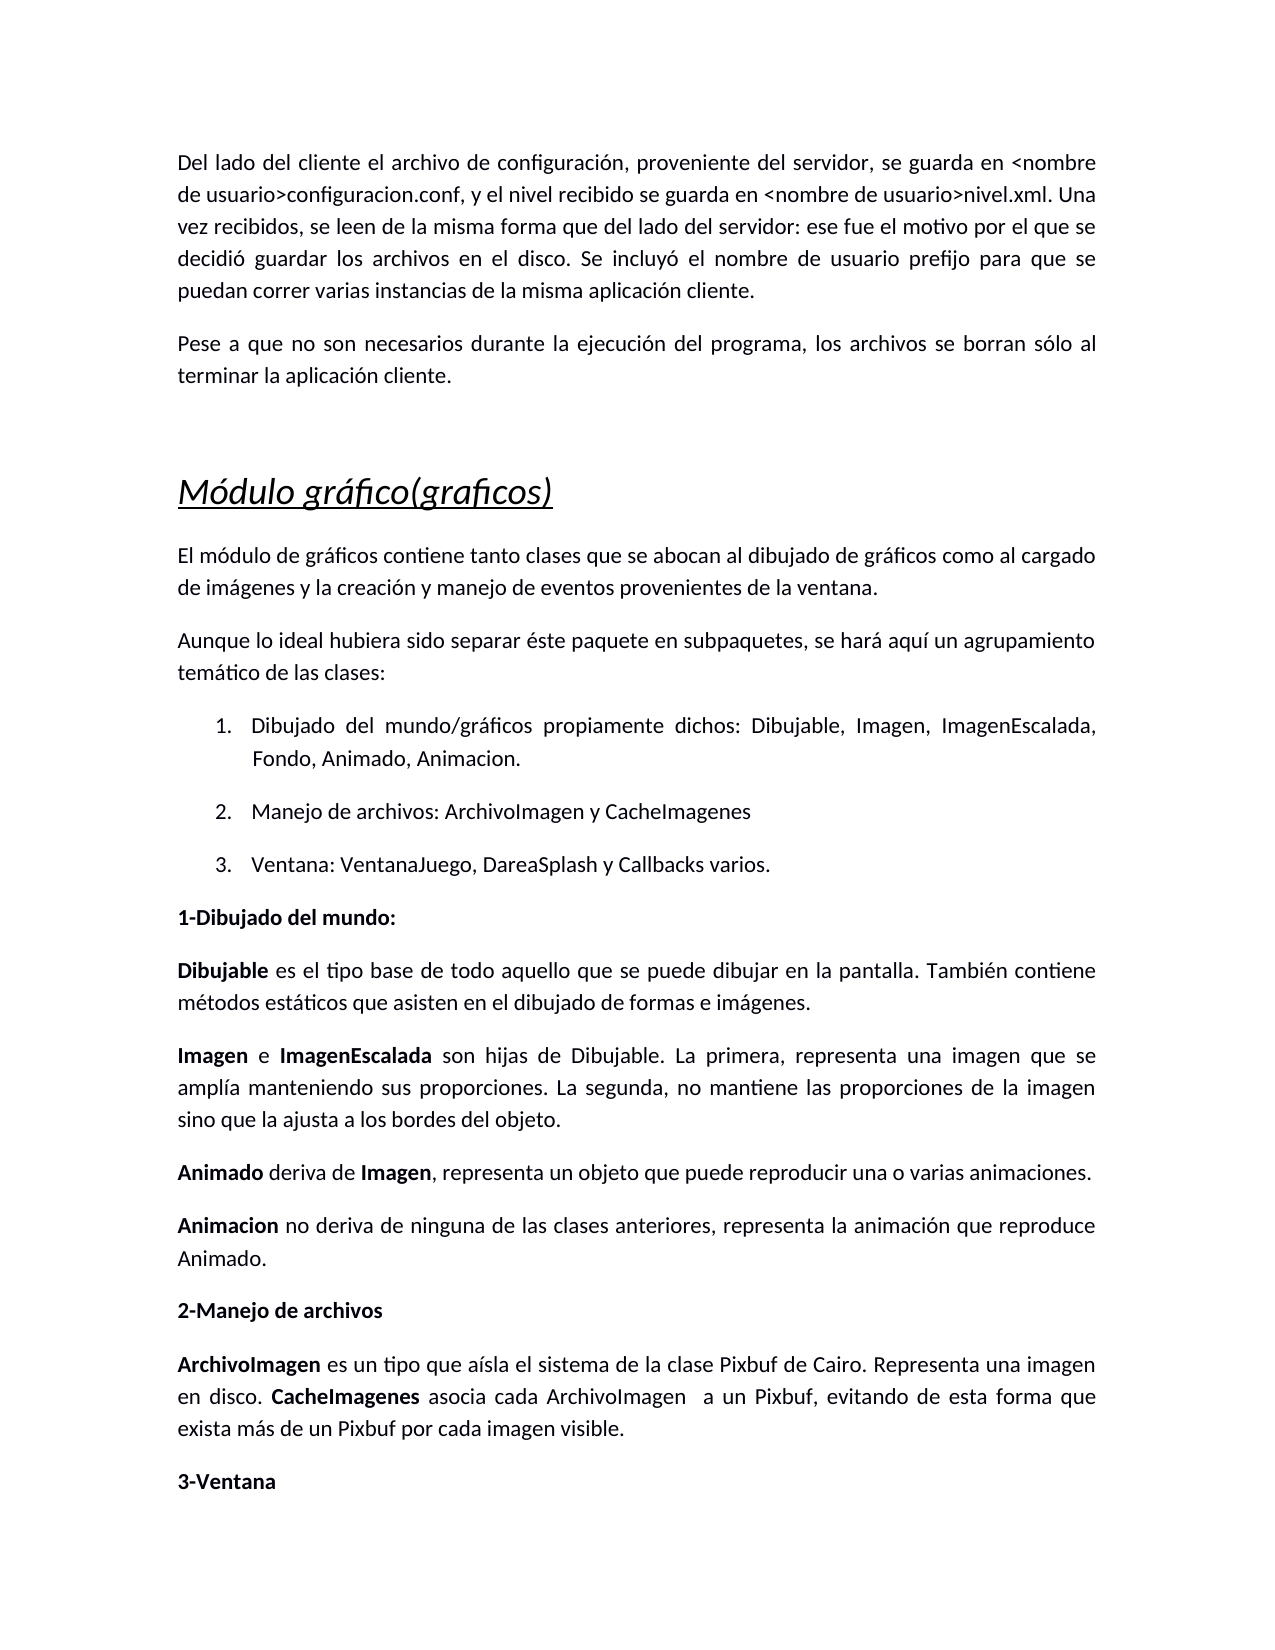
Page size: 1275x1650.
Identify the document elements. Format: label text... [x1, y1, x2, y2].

list Ventana: VentanaJuego, DareaSplash y Callbacks varios. [215, 850, 1098, 878]
text Dibujable es el tipo base de todo aquello que se puede dibujar en la pantalla. También contiene métodos estáticos que asisten en el dibujado de formas e imágenes. [177, 956, 1098, 1016]
text Aunque lo ideal hubiera sido separar éste paquete en subpaquetes, se hará aquí un agrupamiento temático de las clases: [177, 626, 1098, 687]
text El módulo de gráficos contiene tanto clases que se abocan al dibujado de gráficos como al cargado de imágenes y la creación y manejo de eventos provenientes de la ventana. [177, 541, 1098, 601]
text ArchivoImagen es un tipo que aísla el sistema de la clase Pixbuf de Cairo. Representa una imagen en disco. CacheImagenes asocia cada ArchivoImagen a un Pixbuf, evitando de esta forma que exista más de un Pixbuf por cada imagen visible. [177, 1350, 1098, 1442]
text 3-Ventana [177, 1467, 1098, 1495]
text Pese a que no son necesarios durante la ejecución del programa, los archivos se borran sólo al terminar la aplicación cliente. [177, 329, 1098, 389]
text 1-Dibujado del mundo: [177, 903, 1098, 931]
text Animado deriva de Imagen, representa un objeto que puede reproducir una o varias animaciones. [177, 1158, 1098, 1186]
text Imagen e ImagenEscalada son hijas de Dibujable. La primera, representa una imagen que se amplía manteniendo sus proporciones. La segunda, no mantiene las proporciones de la imagen sino que la ajusta a los bordes del objeto. [177, 1041, 1098, 1133]
list Dibujado del mundo/gráficos propiamente dichos: Dibujable, Imagen, ImagenEscalada, Fondo, Animado, Animacion. [215, 712, 1098, 772]
text 2-Manejo de archivos [177, 1297, 1098, 1325]
text Módulo gráfico(graficos) [177, 468, 1098, 513]
text Animacion no deriva de ninguna de las clases anteriores, representa la animación que reproduce Animado. [177, 1211, 1098, 1272]
list Manejo de archivos: ArchivoImagen y CacheImagenes [215, 797, 1098, 825]
text Del lado del cliente el archivo de configuración, proveniente del servidor, se guarda en <nombre de usuario>configuracion.conf, y el nivel recibido se guarda en <nombre de usuario>nivel.xml. Una vez recibidos, se leen de la misma forma que del lado del servidor: ese fue el motivo por el que se decidió guardar los archivos en el disco. Se incluyó el nombre de usuario prefijo para que se puedan correr varias instancias de la misma aplicación cliente. [177, 148, 1098, 304]
